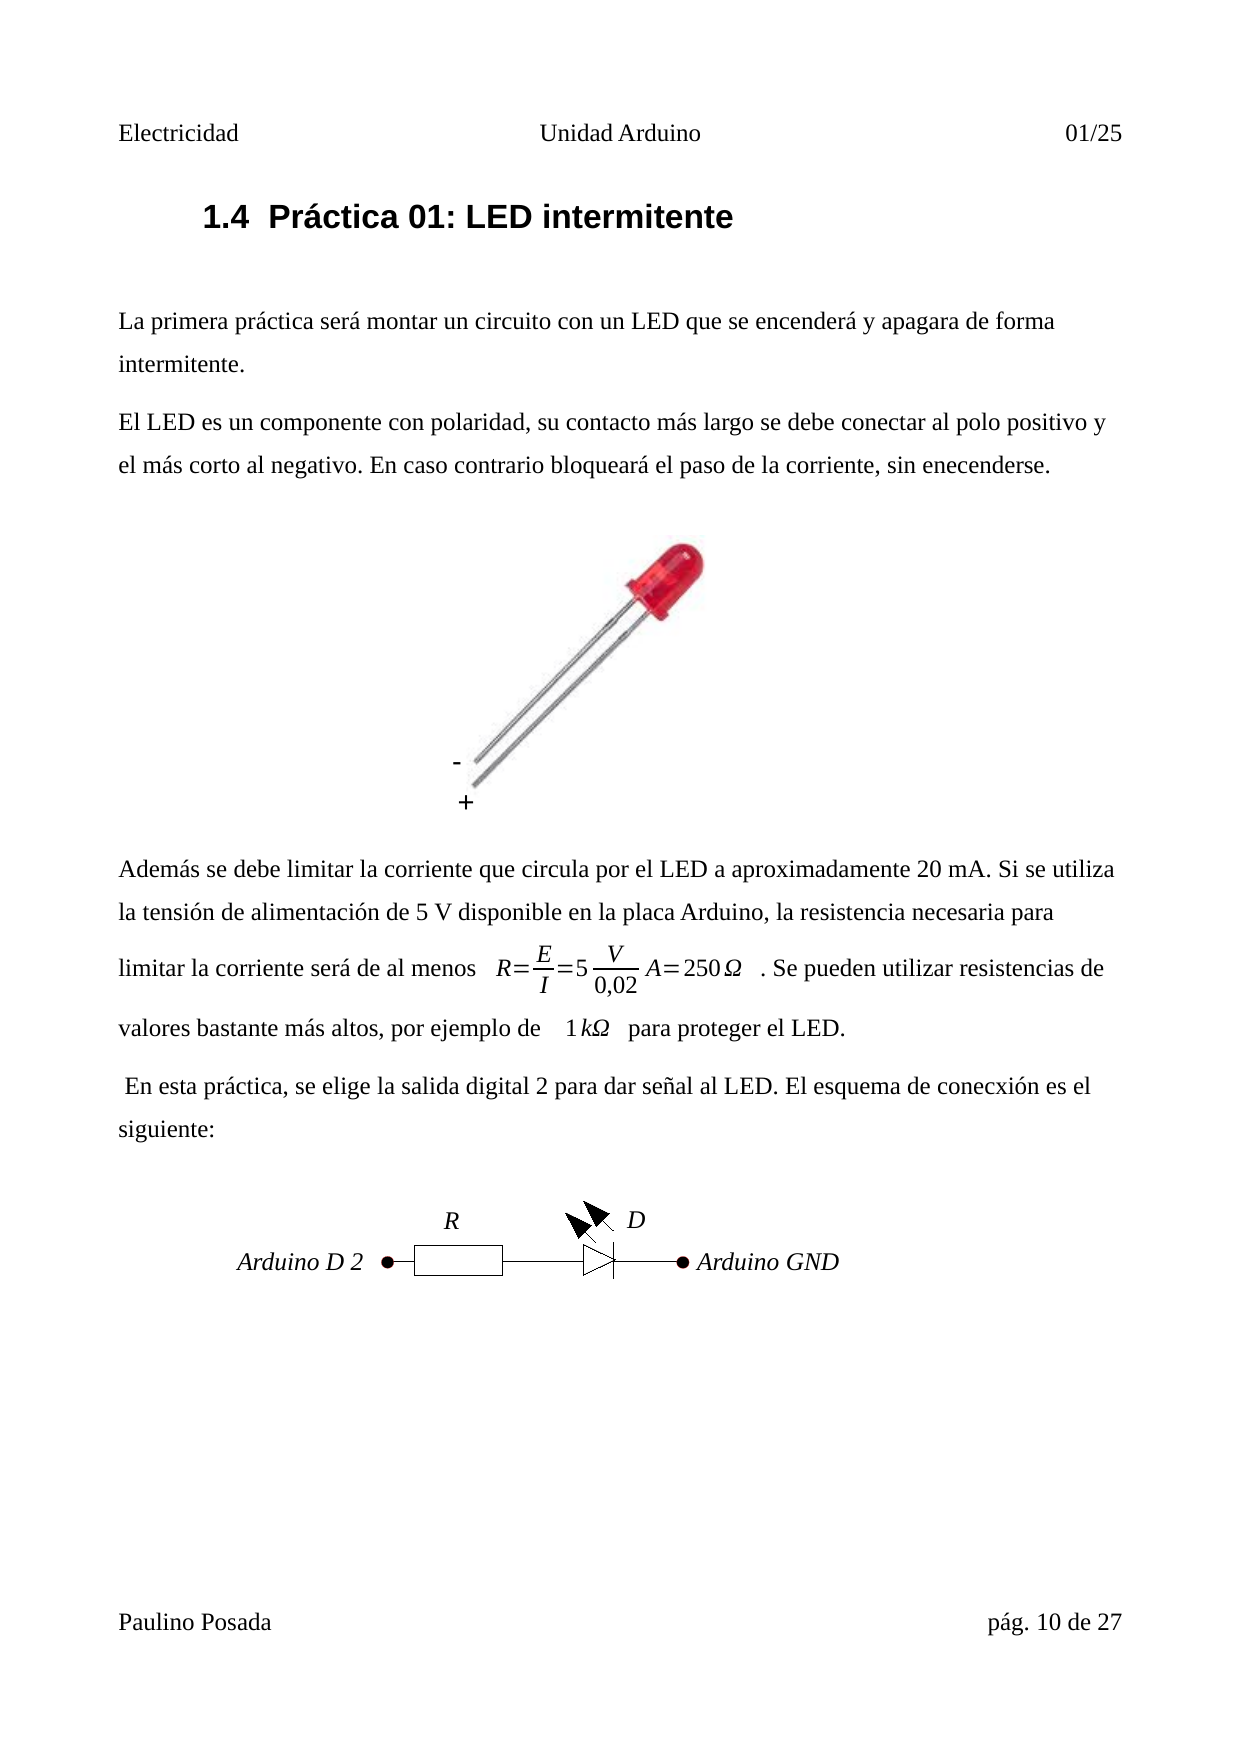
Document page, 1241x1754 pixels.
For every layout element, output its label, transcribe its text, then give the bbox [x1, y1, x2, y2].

text La primera práctica será montar un circuito con un LED que se encenderá y apagara de forma intermitente. [118, 306, 1122, 378]
text El LED es un componente con polaridad, su contacto más largo se debe conectar al polo positivo y el más corto al negativo. En caso contrario bloqueará el paso de la corriente, sin enecenderse. [118, 407, 1122, 479]
text En esta práctica, se elige la salida digital 2 para dar señal al LED. El esquema de conecxión es el siguiente: [118, 1071, 1122, 1143]
picture [354, 535, 822, 798]
text Además se debe limitar la corriente que circula por el LED a aproximadamente 20 mA. Si se utiliza la tensión de alimentación de 5 V disponible en la placa Arduino, la resistencia necesaria para limitar la corriente será de al menos. Se pueden utilizar resistencias de valores bastante más altos, por ejemplo de para proteger el LED. [118, 854, 1122, 1042]
subtitle Práctica 01: LED intermitente [193, 197, 1122, 236]
